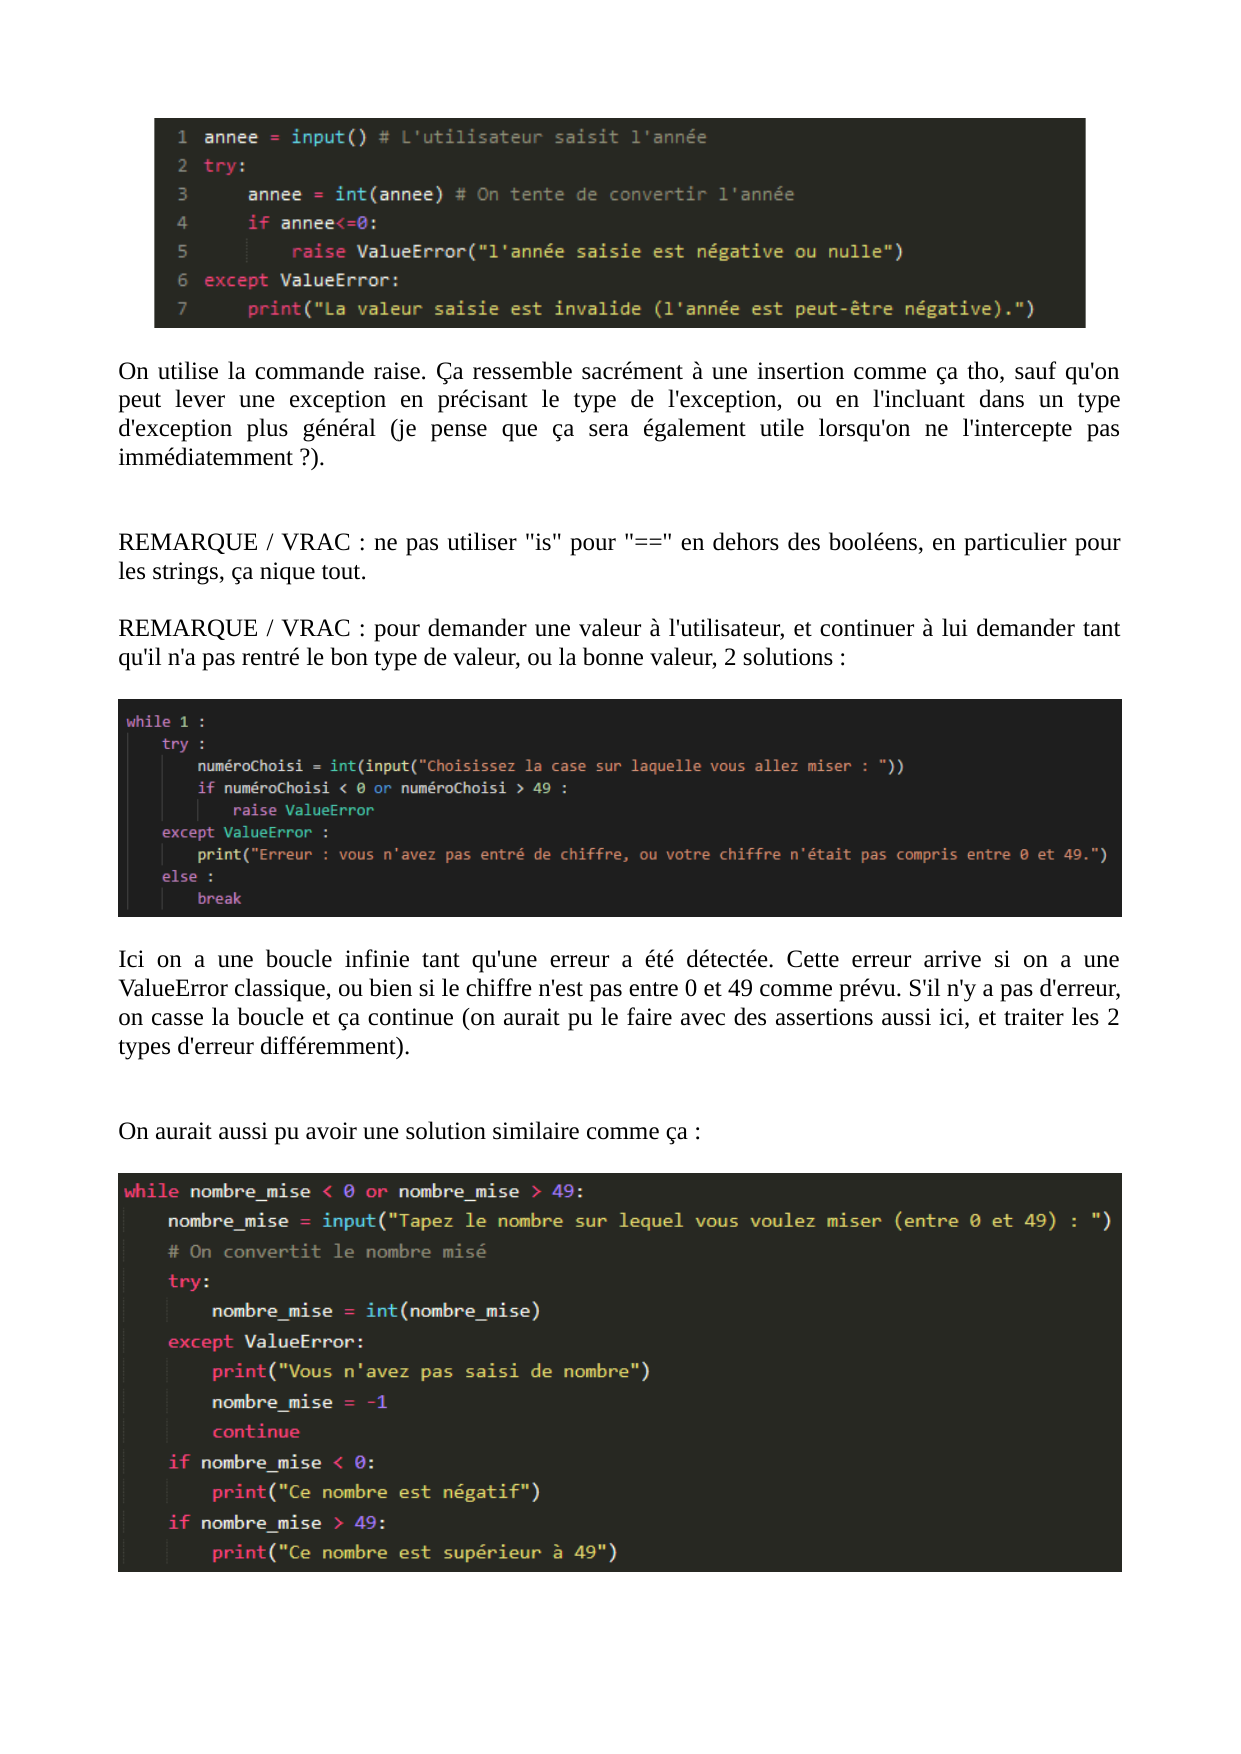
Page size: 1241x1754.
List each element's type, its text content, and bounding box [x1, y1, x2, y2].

text REMARQUE / VRAC : ne pas utiliser "is" pour "==" en dehors des booléens, en particulier pour les strings, ça nique tout. [118, 527, 1122, 585]
text Ici on a une boucle infinie tant qu'une erreur a été détectée. Cette erreur arrive si on a une ValueError classique, ou bien si le chiffre n'est pas entre 0 et 49 comme prévu. S'il n'y a pas d'erreur, on casse la boucle et ça continue (on aurait pu le faire avec des assertions aussi ici, et traiter les 2 types d'erreur différemment). [118, 944, 1122, 1059]
text On utilise la commande raise. Ça ressemble sacrément à une insertion comme ça tho, sauf qu'on peut lever une exception en précisant le type de l'exception, ou en l'incluant dans un type d'exception plus général (je pense que ça sera également utile lorsqu'on ne l'intercepte pas immédiatemment ?). [118, 356, 1122, 471]
text REMARQUE / VRAC : pour demander une valeur à l'utilisateur, et continuer à lui demander tant qu'il n'a pas rentré le bon type de valeur, ou la bonne valeur, 2 solutions : [118, 613, 1122, 671]
text On aurait aussi pu avoir une solution similaire comme ça : [118, 1116, 1122, 1145]
